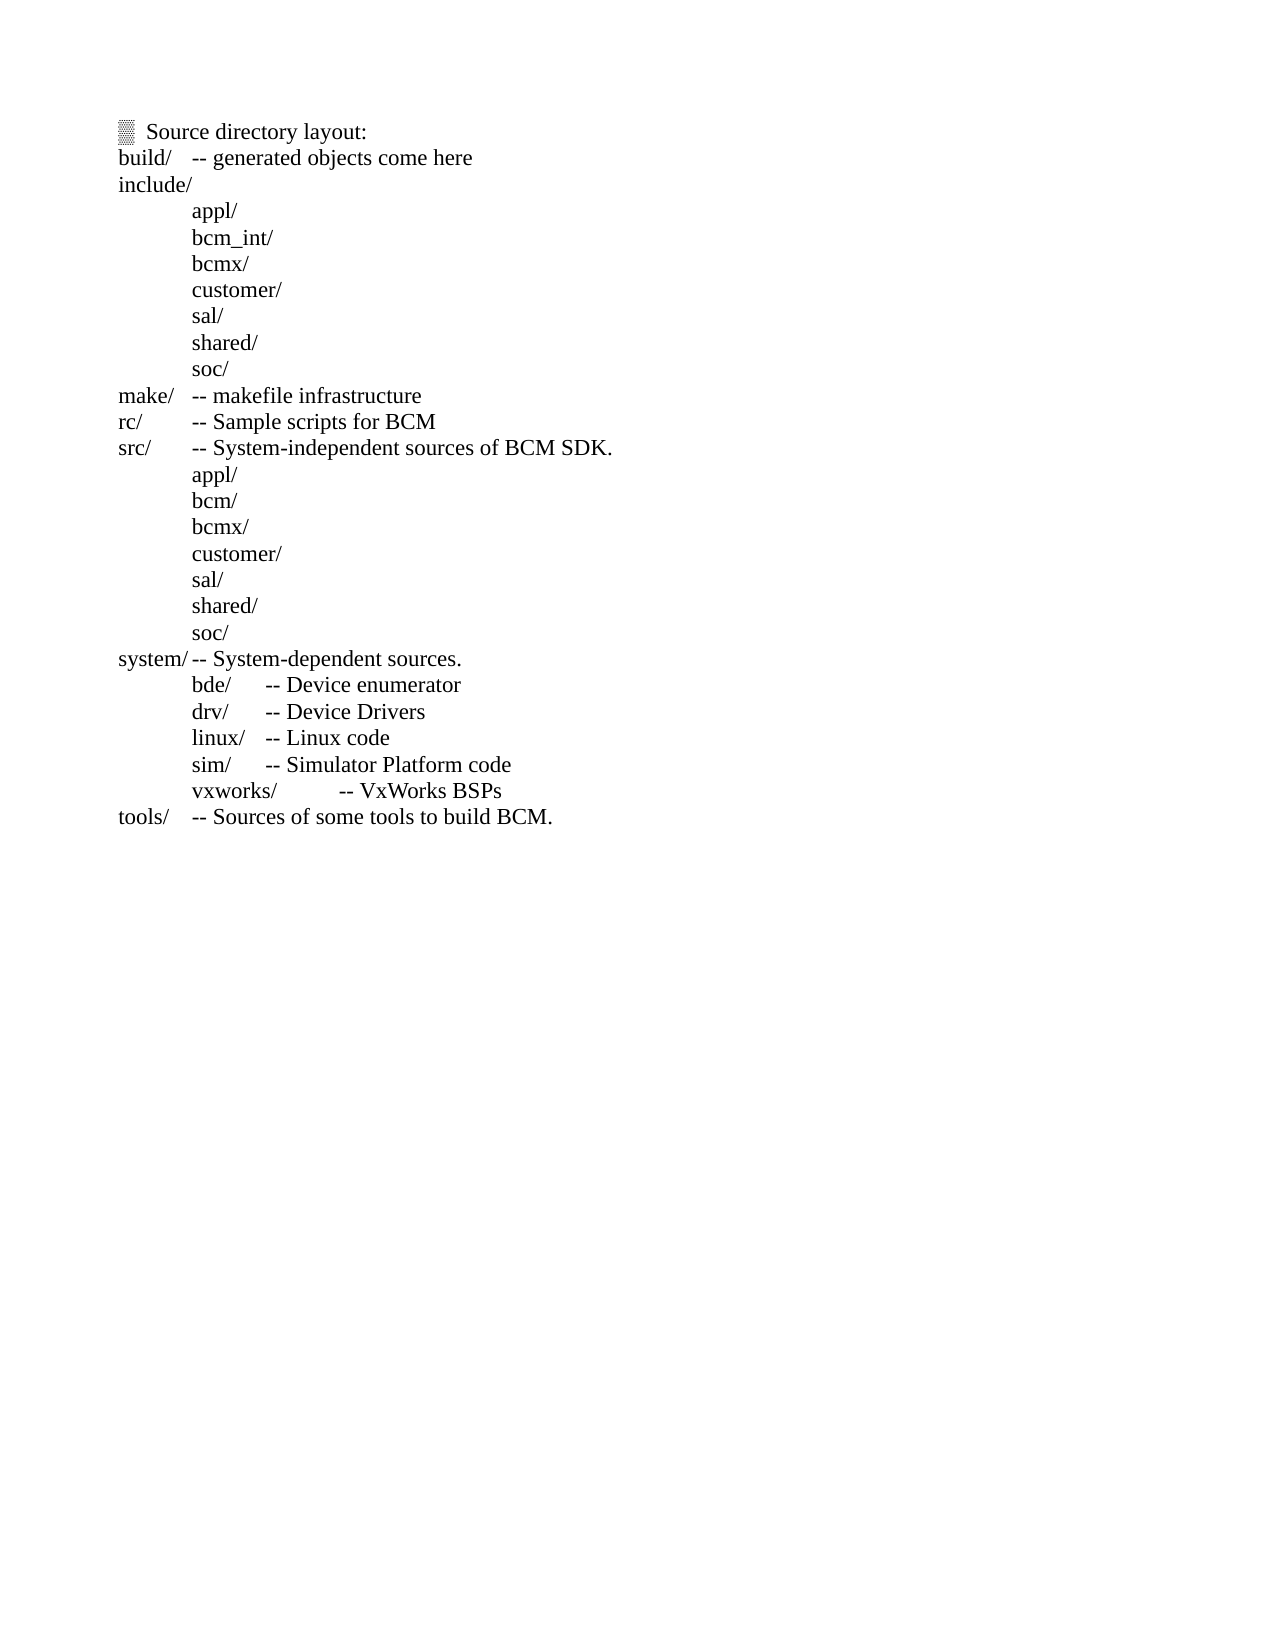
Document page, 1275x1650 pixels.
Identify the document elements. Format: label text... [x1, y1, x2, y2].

text appl/ [118, 461, 1157, 487]
text bcmx/ [118, 250, 1157, 276]
text vxworks/ -- VxWorks BSPs [118, 777, 1157, 803]
text bcm_int/ [118, 223, 1157, 250]
text shared/ [118, 329, 1157, 355]
text sal/ [118, 566, 1157, 592]
text system/ -- System-dependent sources. [118, 645, 1157, 672]
text linux/ -- Linux code [118, 724, 1157, 751]
text sal/ [118, 303, 1157, 329]
text make/ -- makefile infrastructure [118, 382, 1157, 408]
text customer/ [118, 540, 1157, 566]
text build/ -- generated objects come here [118, 144, 1157, 171]
text rc/ -- Sample scripts for BCM [118, 408, 1157, 434]
text tools/ -- Sources of some tools to build BCM. [118, 803, 1157, 830]
text drv/ -- Device Drivers [118, 698, 1157, 724]
text customer/ [118, 276, 1157, 303]
text soc/ [118, 619, 1157, 645]
text ▒ Source directory layout: [118, 118, 1157, 144]
text bde/ -- Device enumerator [118, 672, 1157, 698]
text sim/ -- Simulator Platform code [118, 751, 1157, 777]
text src/ -- System-independent sources of BCM SDK. [118, 434, 1157, 461]
text bcm/ [118, 487, 1157, 513]
text include/ [118, 171, 1157, 197]
text shared/ [118, 592, 1157, 619]
text bcmx/ [118, 513, 1157, 540]
text appl/ [118, 197, 1157, 223]
text soc/ [118, 355, 1157, 382]
